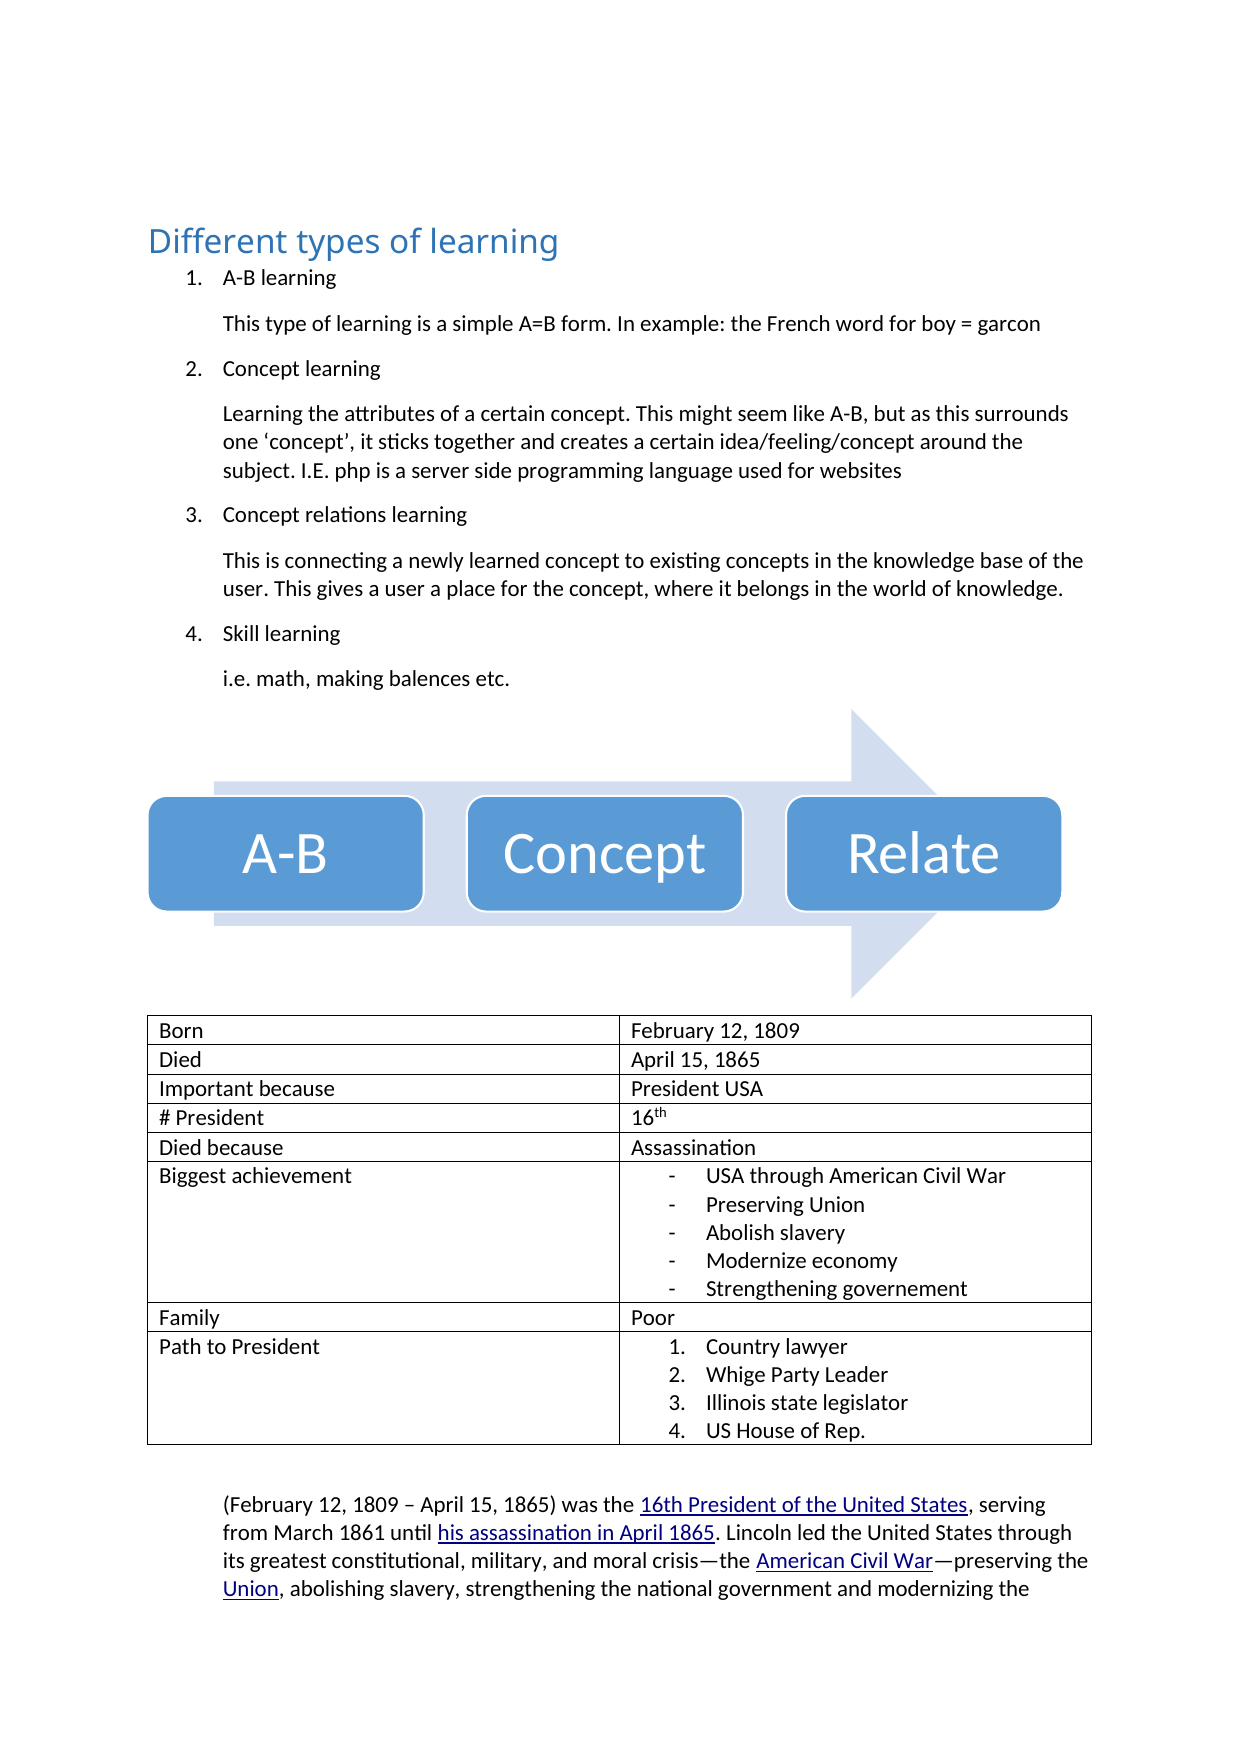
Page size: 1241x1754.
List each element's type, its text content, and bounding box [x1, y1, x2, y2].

table_cell President USA [620, 1075, 1091, 1102]
table_cell April 15, 1865 [620, 1045, 1091, 1073]
text (February 12, 1809 – April 15, 1865) was the 16th President of the United States, serving from March 1861 until his assassination in April 1865. Lincoln led the United States through its greatest constitutional, military, and moral crisis—the American Civil War—preserving the Union, abolishing slavery, strengthening the national government and modernizing the [223, 1490, 1093, 1603]
text i.e. math, making balences etc. [223, 664, 1093, 692]
table_cell Poor [620, 1303, 1091, 1331]
list Skill learning [185, 619, 1093, 647]
table_cell Died because [148, 1133, 619, 1161]
subtitle Different types of learning [148, 217, 1093, 263]
list Concept learning [185, 354, 1093, 382]
text This type of learning is a simple A=B form. In example: the French word for boy = garcon [223, 309, 1093, 337]
table_cell # President [148, 1104, 619, 1132]
table_cell USA through American Civil War Preserving Union Abolish slavery Modernize economy Strengthening governement [620, 1162, 1091, 1302]
text This is connecting a newly learned concept to existing concepts in the knowledge base of the user. This gives a user a place for the concept, where it belongs in the world of knowledge. [223, 546, 1093, 602]
table_cell Important because [148, 1075, 619, 1102]
table_cell Path to President [148, 1332, 619, 1444]
table_header Born [148, 1016, 619, 1044]
table_cell Biggest achievement [148, 1162, 619, 1302]
table_cell Country lawyer Whige Party Leader Illinois state legislator US House of Rep. [620, 1332, 1091, 1444]
table_cell Family [148, 1303, 619, 1331]
list Concept relations learning [185, 501, 1093, 529]
list A-B learning [185, 263, 1093, 291]
table_header February 12, 1809 [620, 1016, 1091, 1044]
table_cell Died [148, 1045, 619, 1073]
table_cell Assassination [620, 1133, 1091, 1161]
table_cell 16th [620, 1104, 1091, 1132]
text Learning the attributes of a certain concept. This might seem like A-B, but as this surrounds one ‘concept’, it sticks together and creates a certain idea/feeling/concept around the subject. I.E. php is a server side programming language used for websites [223, 399, 1093, 484]
